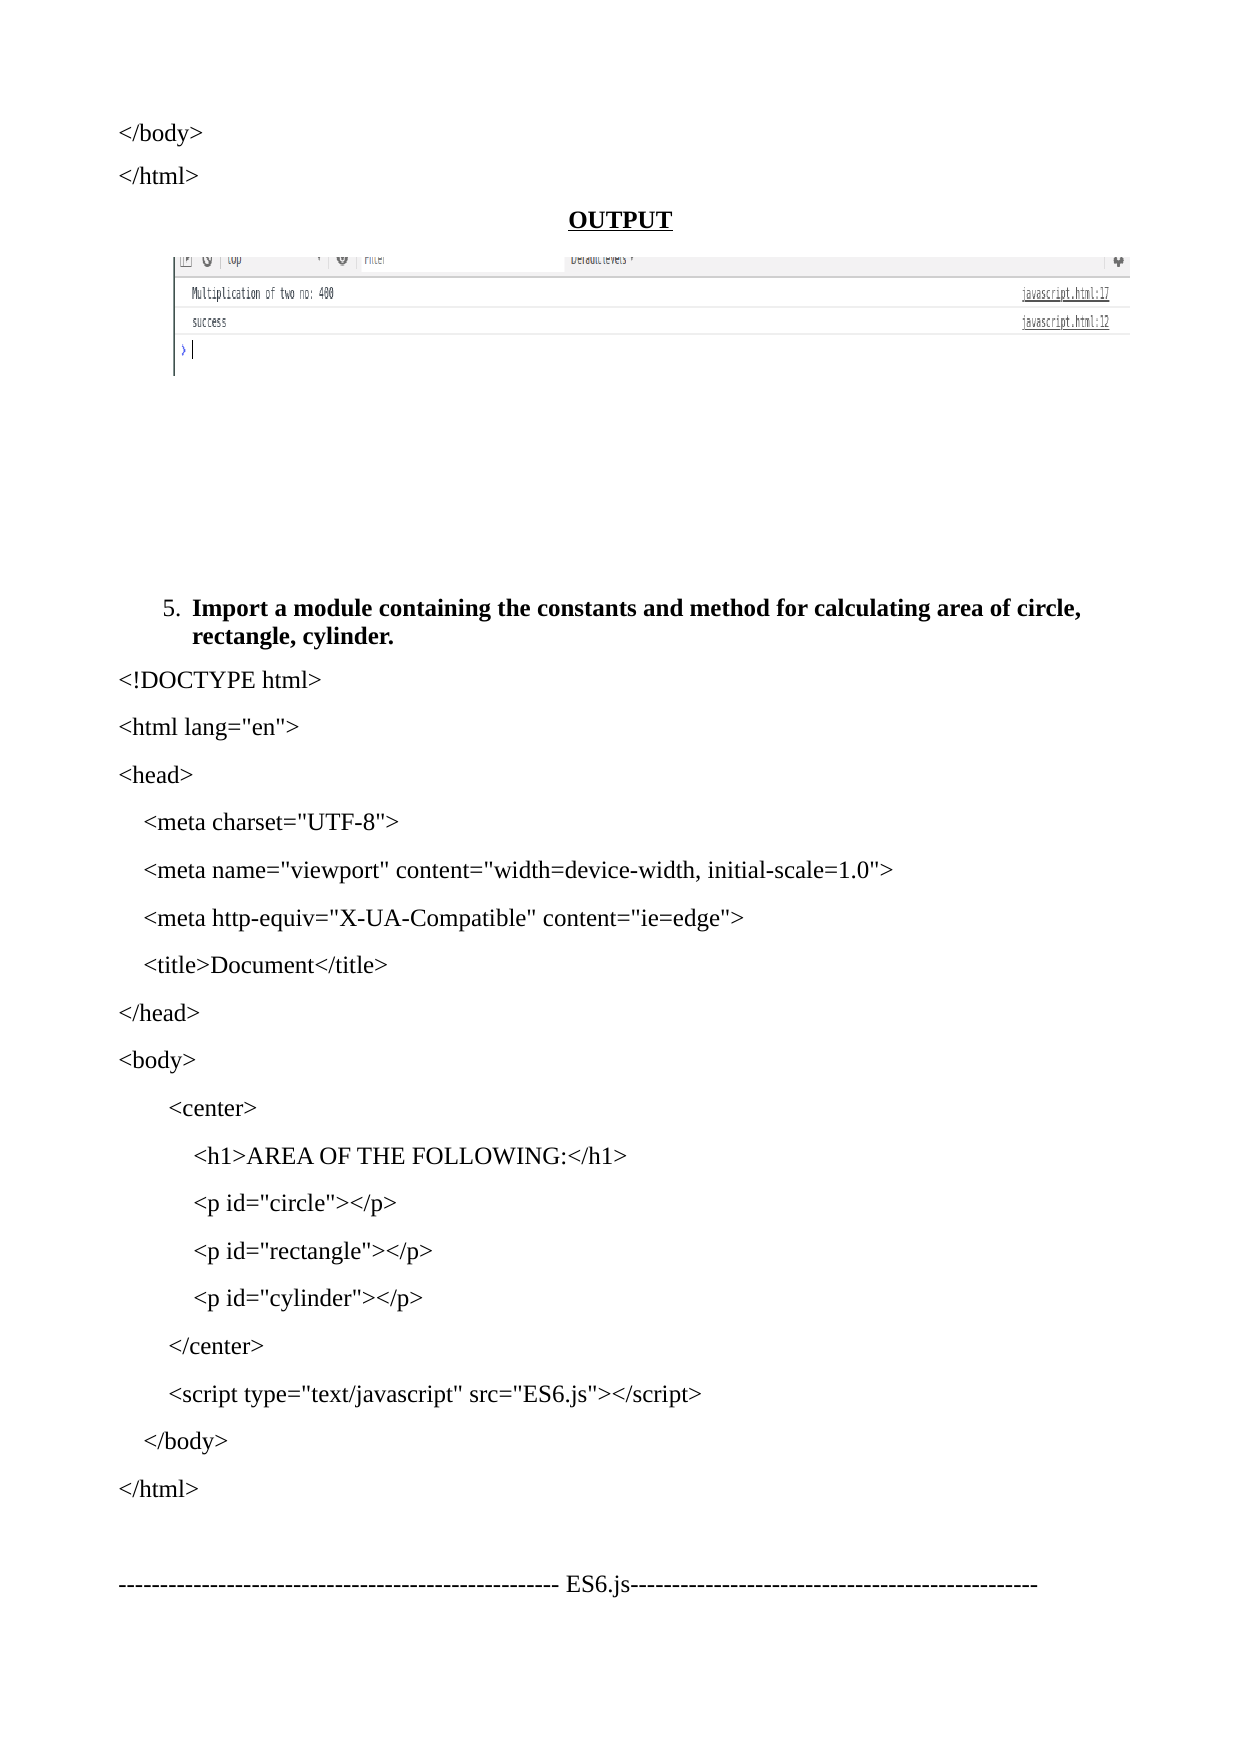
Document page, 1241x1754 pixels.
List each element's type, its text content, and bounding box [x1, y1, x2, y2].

list Import a module containing the constants and method for calculating area of circle, rectangle, cylinder. [162, 593, 1122, 650]
text <script type="text/javascript" src="ES6.js"></script> [118, 1379, 1122, 1407]
text </body> [118, 1426, 1122, 1455]
text <html lang="en"> [118, 712, 1122, 741]
text <!DOCTYPE html> [118, 665, 1122, 693]
picture [173, 257, 1130, 376]
text <p id="cylinder"></p> [118, 1283, 1122, 1312]
text <meta charset="UTF-8"> [118, 807, 1122, 836]
text </html> [118, 1474, 1122, 1503]
text <body> [118, 1046, 1122, 1074]
text <h1>AREA OF THE FOLLOWING:</h1> [118, 1141, 1122, 1169]
text <center> [118, 1093, 1122, 1122]
text <p id="rectangle"></p> [118, 1236, 1122, 1265]
text OUTPUT [118, 205, 1122, 233]
text </body> [118, 118, 1122, 147]
text <title>Document</title> [118, 950, 1122, 979]
text <head> [118, 760, 1122, 789]
text </head> [118, 998, 1122, 1027]
text </html> [118, 161, 1122, 190]
text <meta http-equiv="X-UA-Compatible" content="ie=edge"> [118, 903, 1122, 931]
text ----------------------------------------------------- ES6.js------------------------------------------------- [118, 1569, 1122, 1598]
text <meta name="viewport" content="width=device-width, initial-scale=1.0"> [118, 855, 1122, 884]
text </center> [118, 1331, 1122, 1360]
text <p id="circle"></p> [118, 1188, 1122, 1217]
